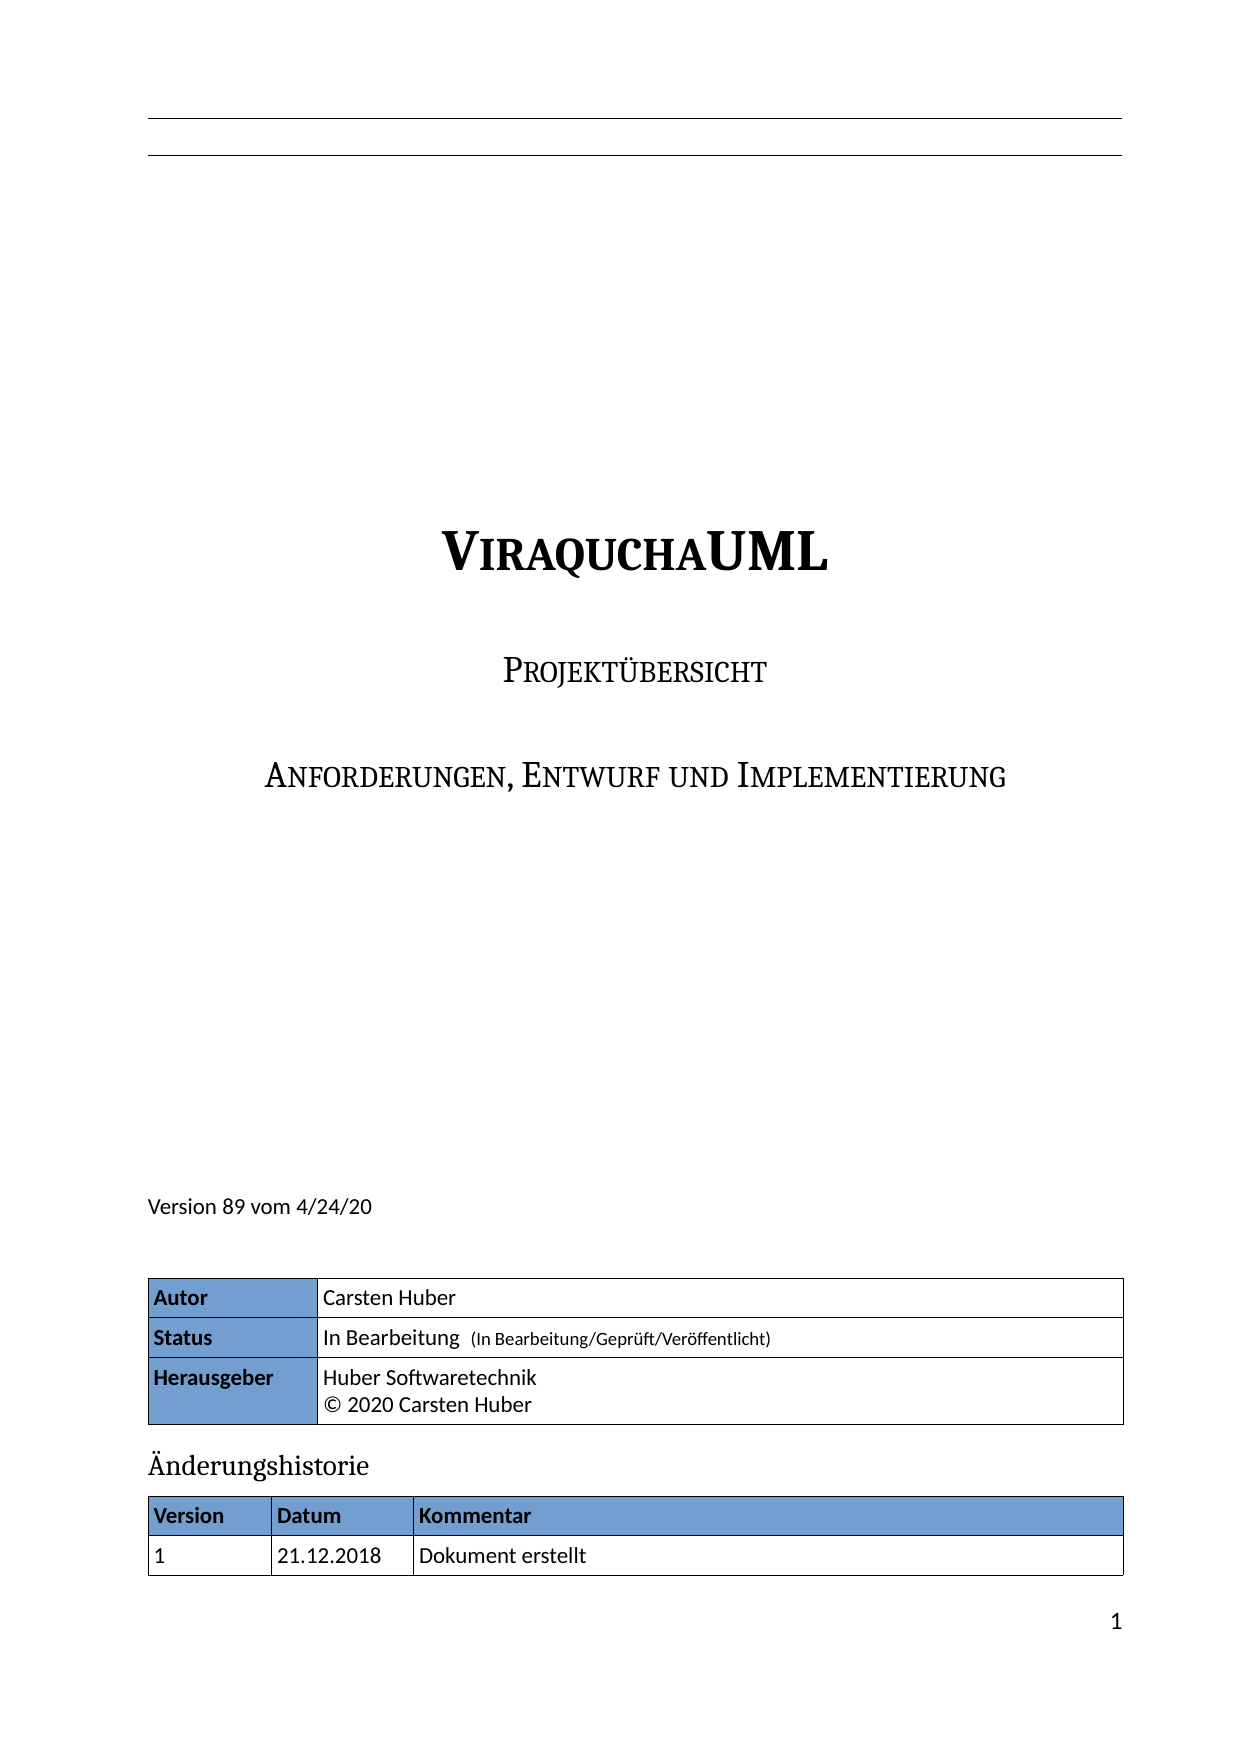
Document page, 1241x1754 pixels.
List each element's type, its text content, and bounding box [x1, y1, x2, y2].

table_cell Herausgeber [149, 1358, 317, 1424]
table_header Kommentar [414, 1497, 1123, 1535]
table_cell 1 [149, 1536, 271, 1575]
table_cell In Bearbeitung (In Bearbeitung/Geprüft/Veröffentlicht) [318, 1318, 1123, 1357]
table_cell Huber Softwaretechnik © 2020 Carsten Huber [318, 1358, 1123, 1424]
table_header Carsten Huber [318, 1279, 1123, 1317]
title ViraquchaUML [148, 514, 1122, 587]
text Version 89 vom 24.04.20 [148, 1192, 1122, 1220]
table_cell Status [149, 1318, 317, 1357]
table_cell Dokument erstellt [414, 1536, 1123, 1575]
subtitle Projektübersicht [148, 649, 1122, 692]
subtitle Änderungshistorie [148, 1449, 1122, 1483]
table_cell 21.12.2018 [272, 1536, 413, 1575]
table_header Autor [149, 1279, 317, 1317]
subtitle Anforderungen, Entwurf und Implementierung [148, 753, 1122, 796]
table_header Version [149, 1497, 271, 1535]
table_header Datum [272, 1497, 413, 1535]
